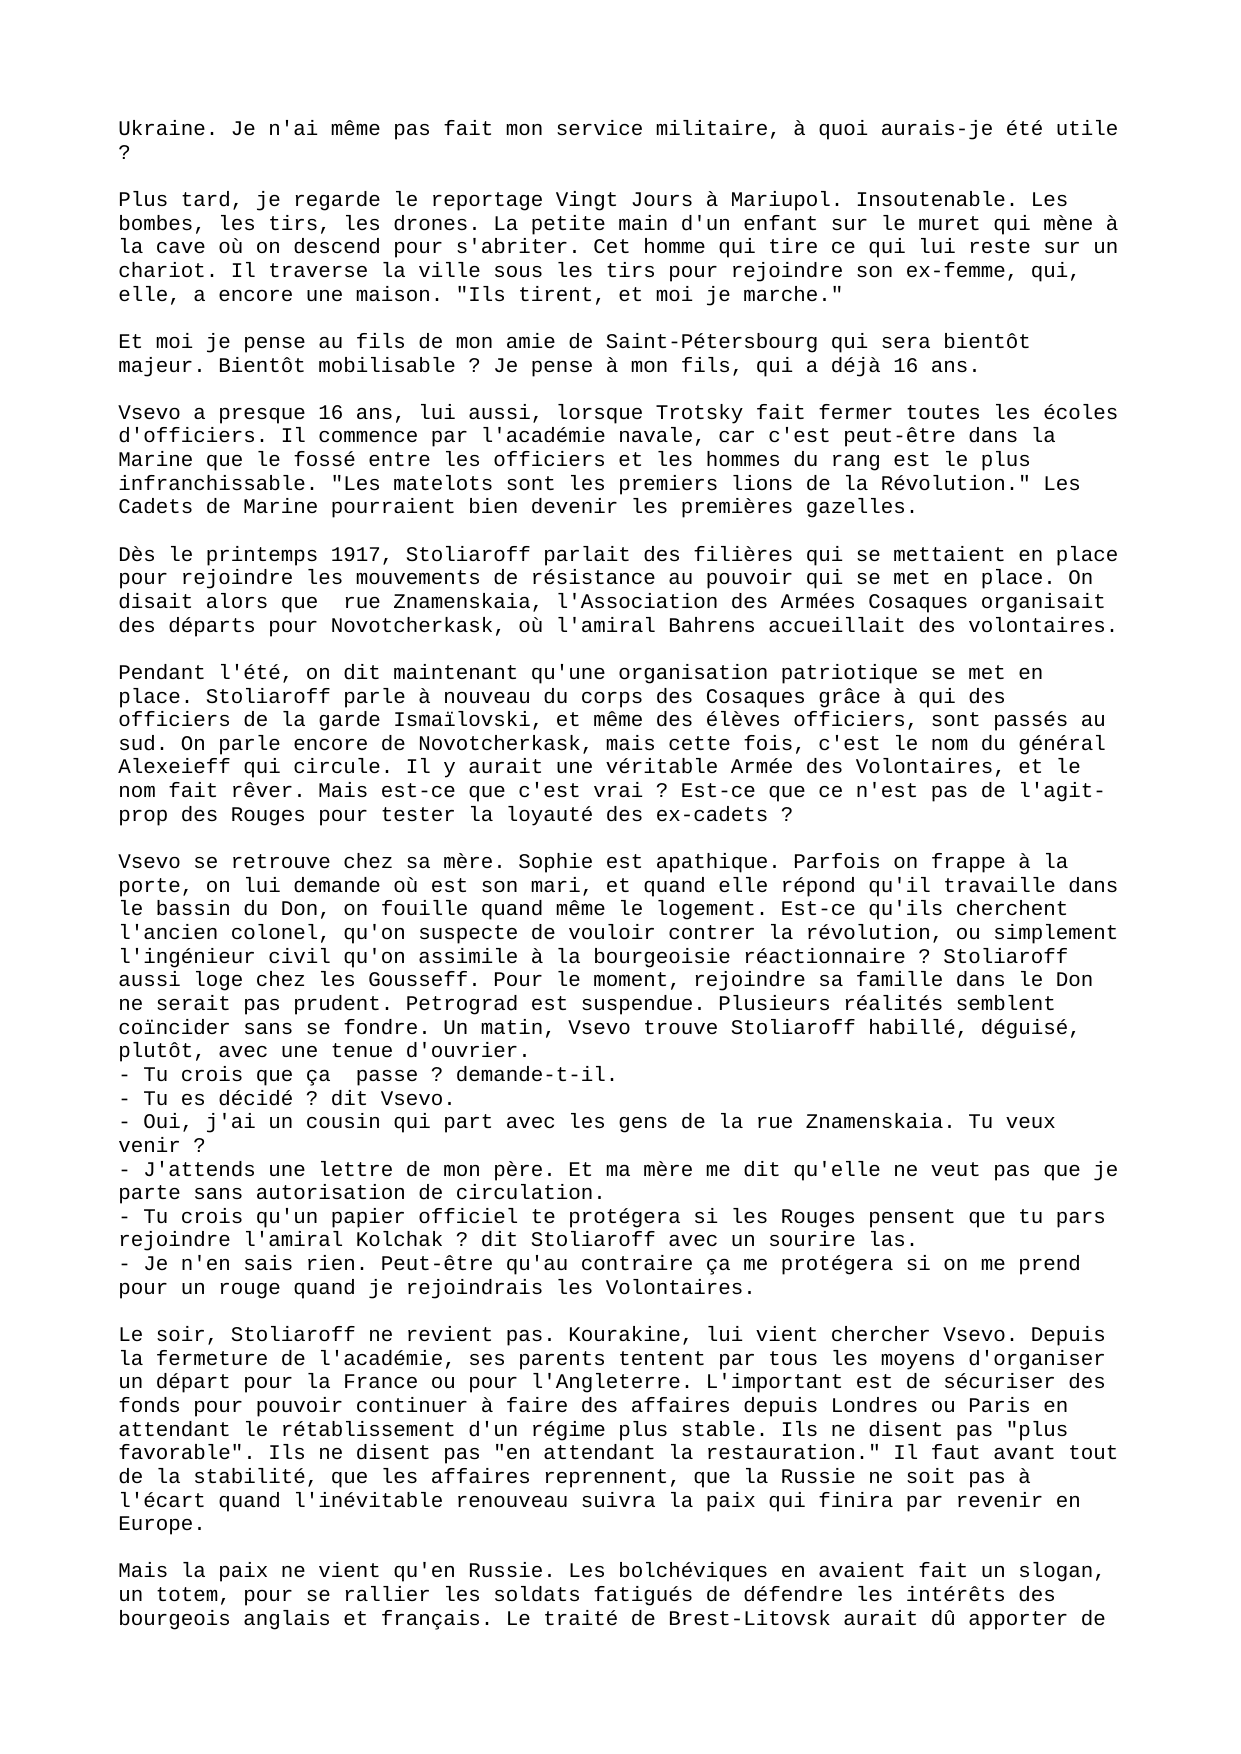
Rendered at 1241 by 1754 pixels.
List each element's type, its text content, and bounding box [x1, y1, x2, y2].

text Mais la paix ne vient qu'en Russie. Les bolchéviques en avaient fait un slogan, un totem, pour se rallier les soldats fatigués de défendre les intérêts des bourgeois anglais et français. Le traité de Brest-Litovsk aurait dû apporter de [118, 1561, 1122, 1631]
text Vsevo se retrouve chez sa mère. Sophie est apathique. Parfois on frappe à la porte, on lui demande où est son mari, et quand elle répond qu'il travaille dans le bassin du Don, on fouille quand même le logement. Est-ce qu'ils cherchent l'ancien colonel, qu'on suspecte de vouloir contrer la révolution, ou simplement l'ingénieur civil qu'on assimile à la bourgeoisie réactionnaire ? Stoliaroff aussi loge chez les Gousseff. Pour le moment, rejoindre sa famille dans le Don ne serait pas prudent. Petrograd est suspendue. Plusieurs réalités semblent coïncider sans se fondre. Un matin, Vsevo trouve Stoliaroff habillé, déguisé, plutôt, avec une tenue d'ouvrier. [118, 851, 1122, 1064]
text Pendant l'été, on dit maintenant qu'une organisation patriotique se met en place. Stoliaroff parle à nouveau du corps des Cosaques grâce à qui des officiers de la garde Ismaïlovski, et même des élèves officiers, sont passés au sud. On parle encore de Novotcherkask, mais cette fois, c'est le nom du général Alexeieff qui circule. Il y aurait une véritable Armée des Volontaires, et le nom fait rêver. Mais est-ce que c'est vrai ? Est-ce que ce n'est pas de l'agit-prop des Rouges pour tester la loyauté des ex-cadets ? [118, 662, 1122, 827]
text - Oui, j'ai un cousin qui part avec les gens de la rue Znamenskaia. Tu veux venir ? [118, 1111, 1122, 1158]
text Et moi je pense au fils de mon amie de Saint-Pétersbourg qui sera bientôt majeur. Bientôt mobilisable ? Je pense à mon fils, qui a déjà 16 ans. [118, 331, 1122, 378]
text - Tu crois que ça passe ? demande-t-il. [118, 1064, 1122, 1088]
text - J'attends une lettre de mon père. Et ma mère me dit qu'elle ne veut pas que je parte sans autorisation de circulation. [118, 1158, 1122, 1206]
text Le soir, Stoliaroff ne revient pas. Kourakine, lui vient chercher Vsevo. Depuis la fermeture de l'académie, ses parents tentent par tous les moyens d'organiser un départ pour la France ou pour l'Angleterre. L'important est de sécuriser des fonds pour pouvoir continuer à faire des affaires depuis Londres ou Paris en attendant le rétablissement d'un régime plus stable. Ils ne disent pas "plus favorable". Ils ne disent pas "en attendant la restauration." Il faut avant tout de la stabilité, que les affaires reprennent, que la Russie ne soit pas à l'écart quand l'inévitable renouveau suivra la paix qui finira par revenir en Europe. [118, 1324, 1122, 1537]
text Dès le printemps 1917, Stoliaroff parlait des filières qui se mettaient en place pour rejoindre les mouvements de résistance au pouvoir qui se met en place. On disait alors que rue Znamenskaia, l'Association des Armées Cosaques organisait des départs pour Novotcherkask, où l'amiral Bahrens accueillait des volontaires. [118, 544, 1122, 638]
text - Tu es décidé ? dit Vsevo. [118, 1088, 1122, 1111]
text - Tu crois qu'un papier officiel te protégera si les Rouges pensent que tu pars rejoindre l'amiral Kolchak ? dit Stoliaroff avec un sourire las. [118, 1206, 1122, 1253]
text - Je n'en sais rien. Peut-être qu'au contraire ça me protégera si on me prend pour un rouge quand je rejoindrais les Volontaires. [118, 1253, 1122, 1300]
text Plus tard, je regarde le reportage Vingt Jours à Mariupol. Insoutenable. Les bombes, les tirs, les drones. La petite main d'un enfant sur le muret qui mène à la cave où on descend pour s'abriter. Cet homme qui tire ce qui lui reste sur un chariot. Il traverse la ville sous les tirs pour rejoindre son ex-femme, qui, elle, a encore une maison. "Ils tirent, et moi je marche." [118, 189, 1122, 307]
text Ukraine. Je n'ai même pas fait mon service militaire, à quoi aurais-je été utile ? [118, 118, 1122, 165]
text Vsevo a presque 16 ans, lui aussi, lorsque Trotsky fait fermer toutes les écoles d'officiers. Il commence par l'académie navale, car c'est peut-être dans la Marine que le fossé entre les officiers et les hommes du rang est le plus infranchissable. "Les matelots sont les premiers lions de la Révolution." Les Cadets de Marine pourraient bien devenir les premières gazelles. [118, 402, 1122, 520]
